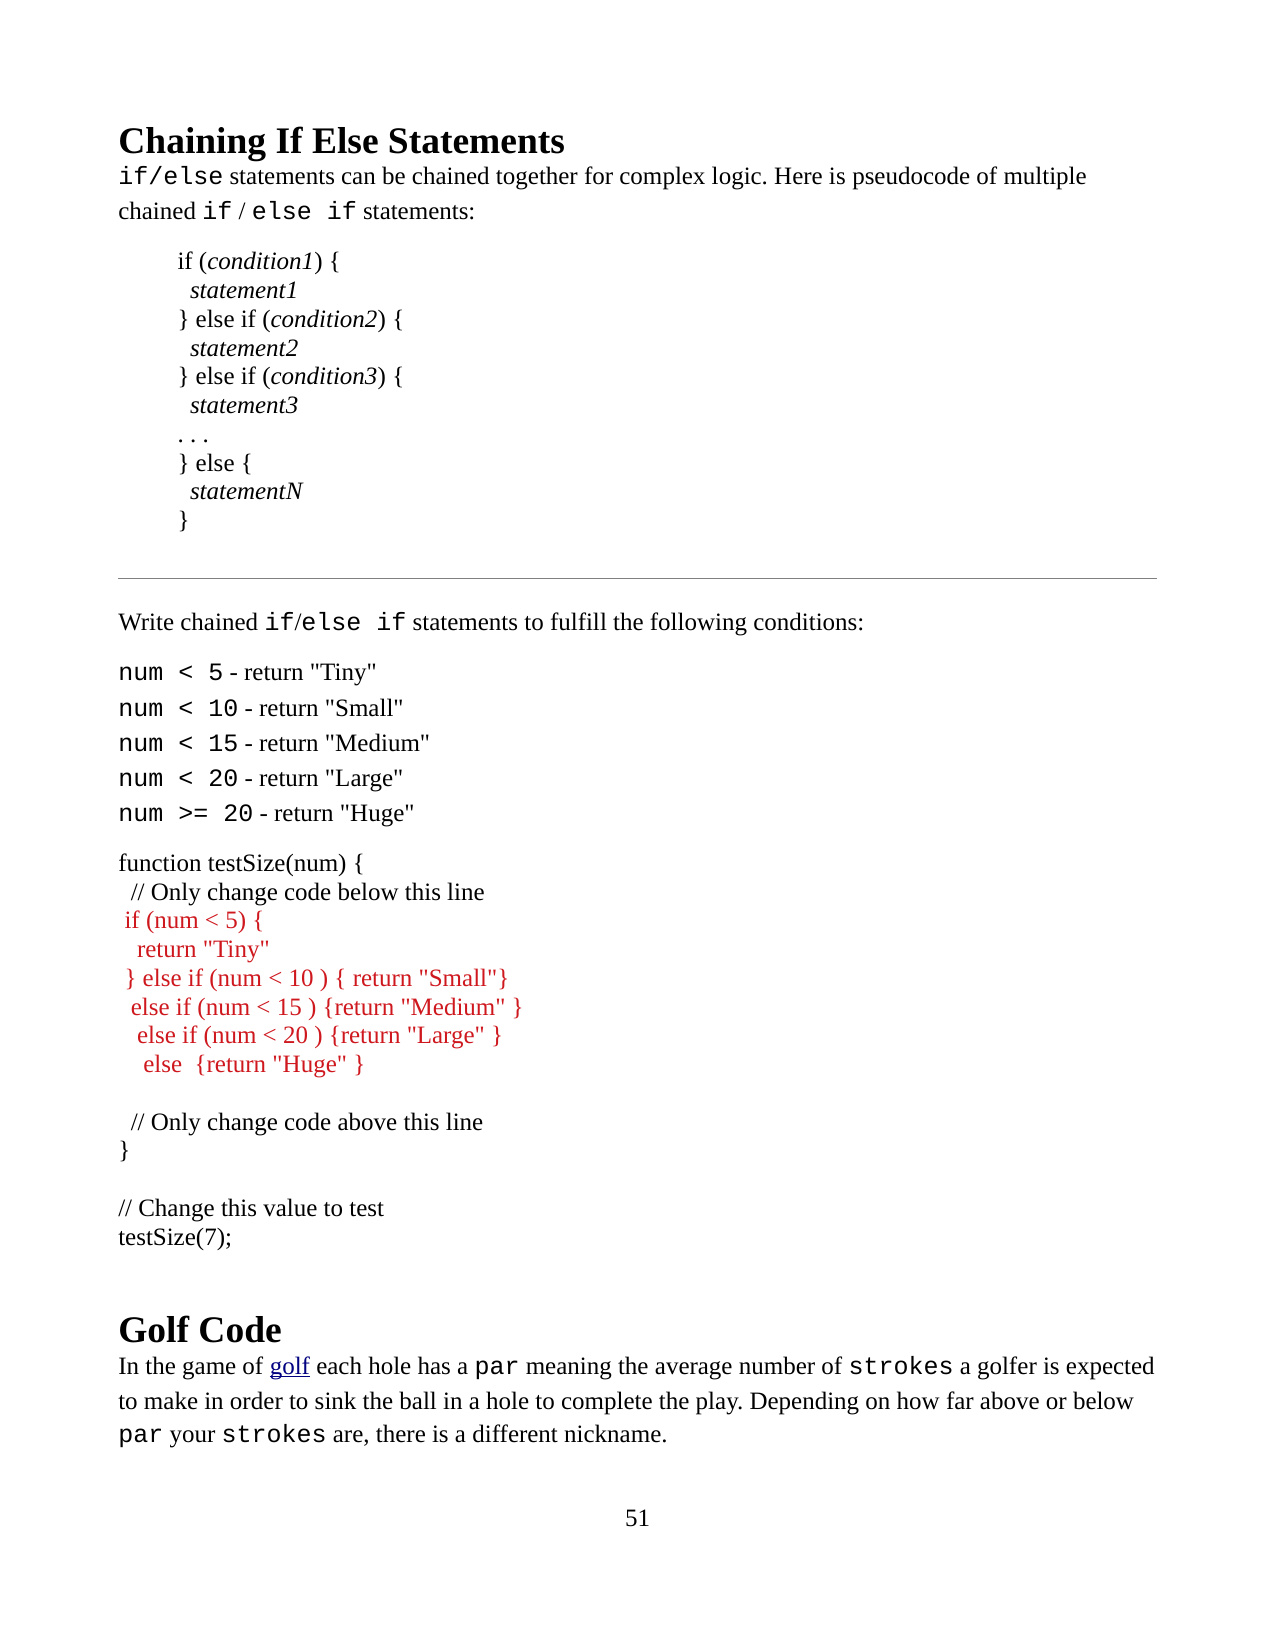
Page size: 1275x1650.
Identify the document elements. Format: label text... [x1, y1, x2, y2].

text function testSize(num) { [118, 848, 1157, 877]
text } else if (num < 10 ) { return "Small"} [118, 963, 1157, 992]
text // Change this value to test [118, 1193, 1157, 1222]
text // Only change code below this line [118, 877, 1157, 905]
text // Only change code above this line [118, 1107, 1157, 1135]
text if (condition1) { statement1 } else if (condition2) { statement2 } else if (condition3) { statement3 . . . } else { statementN } [177, 246, 1098, 534]
text else if (num < 20 ) {return "Large" } [118, 1020, 1157, 1049]
text if (num < 5) { [118, 905, 1157, 934]
text testSize(7); [118, 1222, 1157, 1250]
text } [118, 1135, 1157, 1164]
text return "Tiny" [118, 934, 1157, 963]
text In the game of golf each hole has a par meaning the average number of strokes a golfer is expected to make in order to sink the ball in a hole to complete the play. Depending on how far above or below par your strokes are, there is a different nickname. [118, 1351, 1157, 1450]
text num < 5 - return "Tiny" num < 10 - return "Small" num < 15 - return "Medium" num < 20 - return "Large" num >= 20 - return "Huge" [118, 657, 1157, 829]
text Write chained if/else if statements to fulfill the following conditions: [118, 607, 1157, 638]
text if/else statements can be chained together for complex logic. Here is pseudocode of multiple chained if / else if statements: [118, 161, 1157, 227]
subtitle Chaining If Else Statements [118, 118, 1157, 161]
text else {return "Huge" } [118, 1049, 1157, 1078]
subtitle Golf Code [118, 1308, 1157, 1351]
text else if (num < 15 ) {return "Medium" } [118, 992, 1157, 1020]
